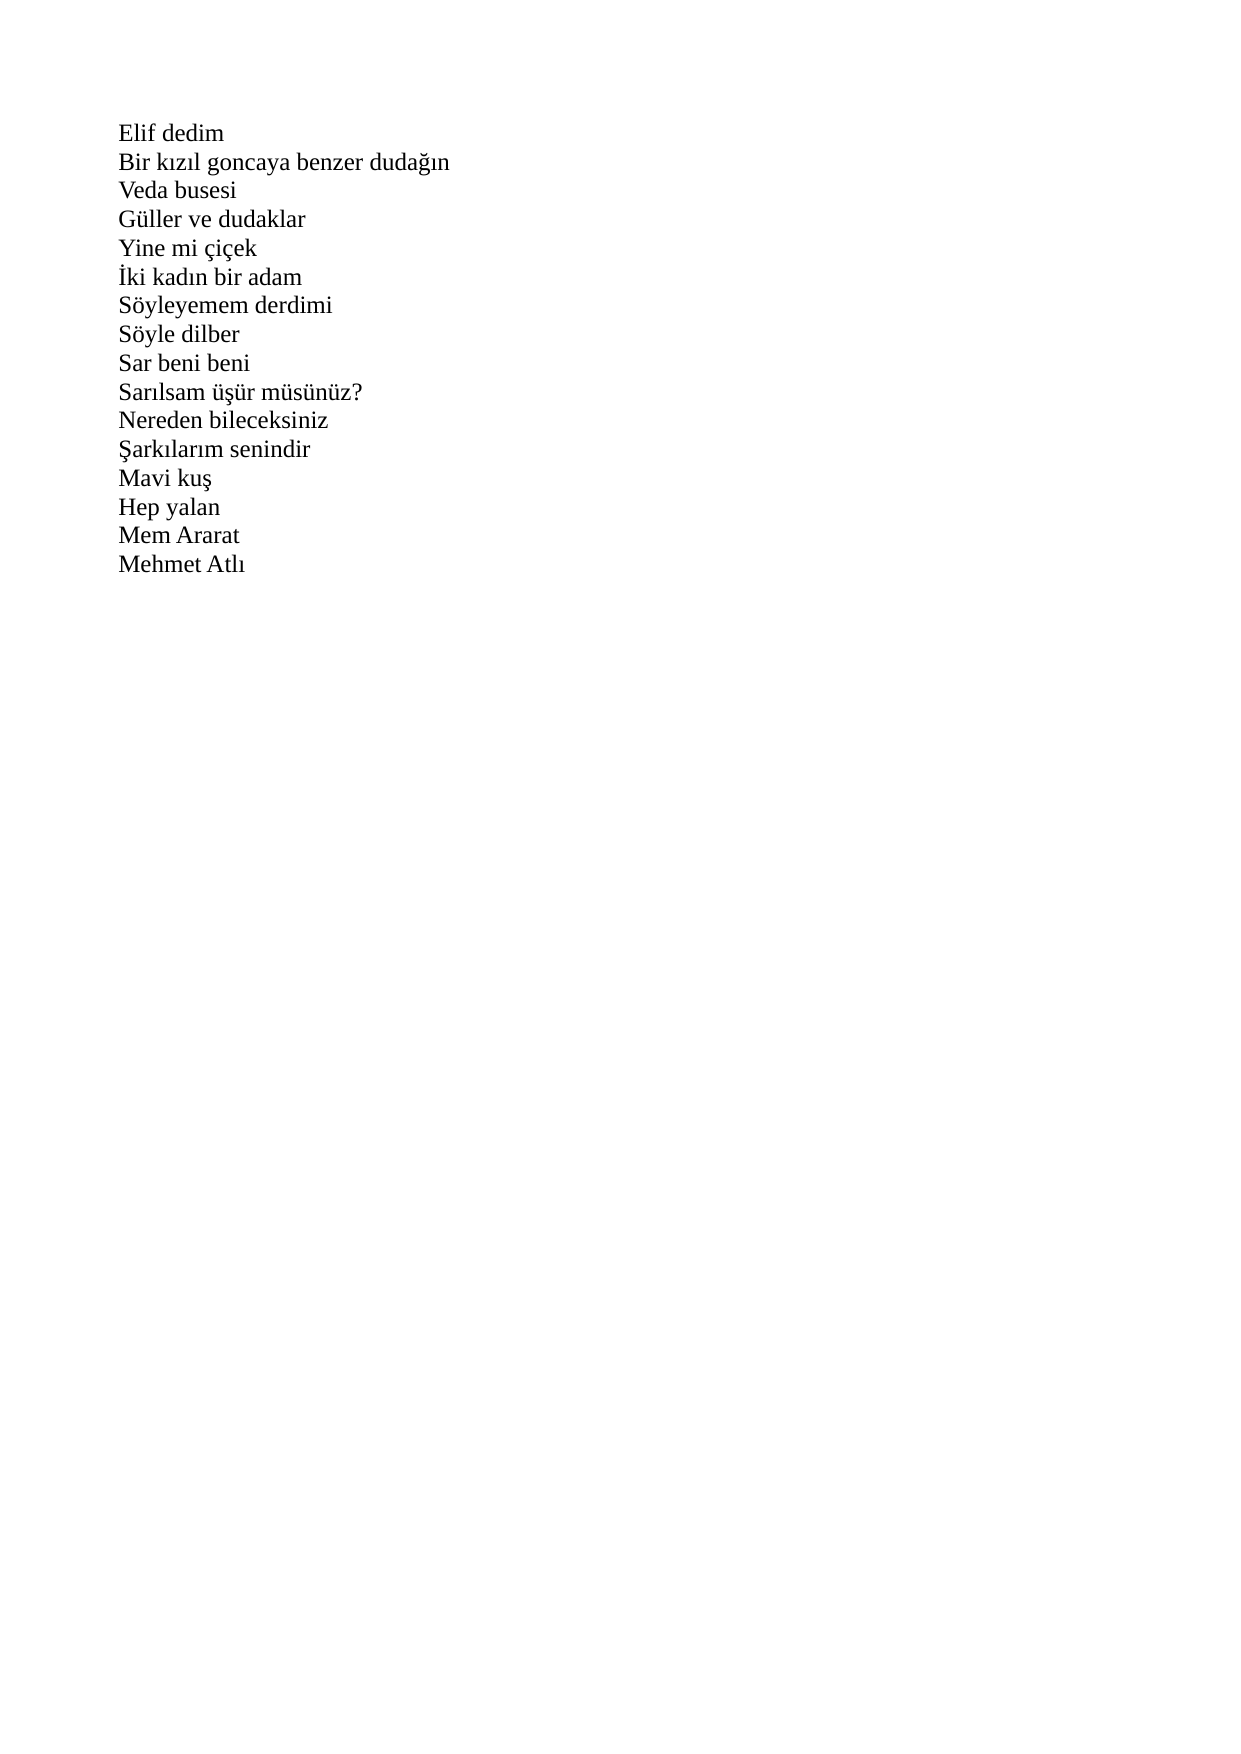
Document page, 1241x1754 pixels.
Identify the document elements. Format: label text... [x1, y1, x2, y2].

text Sar beni beni [118, 348, 1122, 377]
text Şarkılarım senindir [118, 434, 1122, 463]
text Mehmet Atlı [118, 549, 1122, 578]
text Sarılsam üşür müsünüz? [118, 377, 1122, 406]
text Mavi kuş [118, 463, 1122, 492]
text Elif dedim [118, 118, 1122, 147]
text Mem Ararat [118, 521, 1122, 549]
text Hep yalan [118, 492, 1122, 521]
text Söyle dilber [118, 319, 1122, 348]
text Nereden bileceksiniz [118, 406, 1122, 434]
text Söyleyemem derdimi [118, 291, 1122, 319]
text Yine mi çiçek [118, 233, 1122, 262]
text Veda busesi [118, 176, 1122, 204]
text Güller ve dudaklar [118, 204, 1122, 233]
text İki kadın bir adam [118, 262, 1122, 291]
text Bir kızıl goncaya benzer dudağın [118, 147, 1122, 176]
